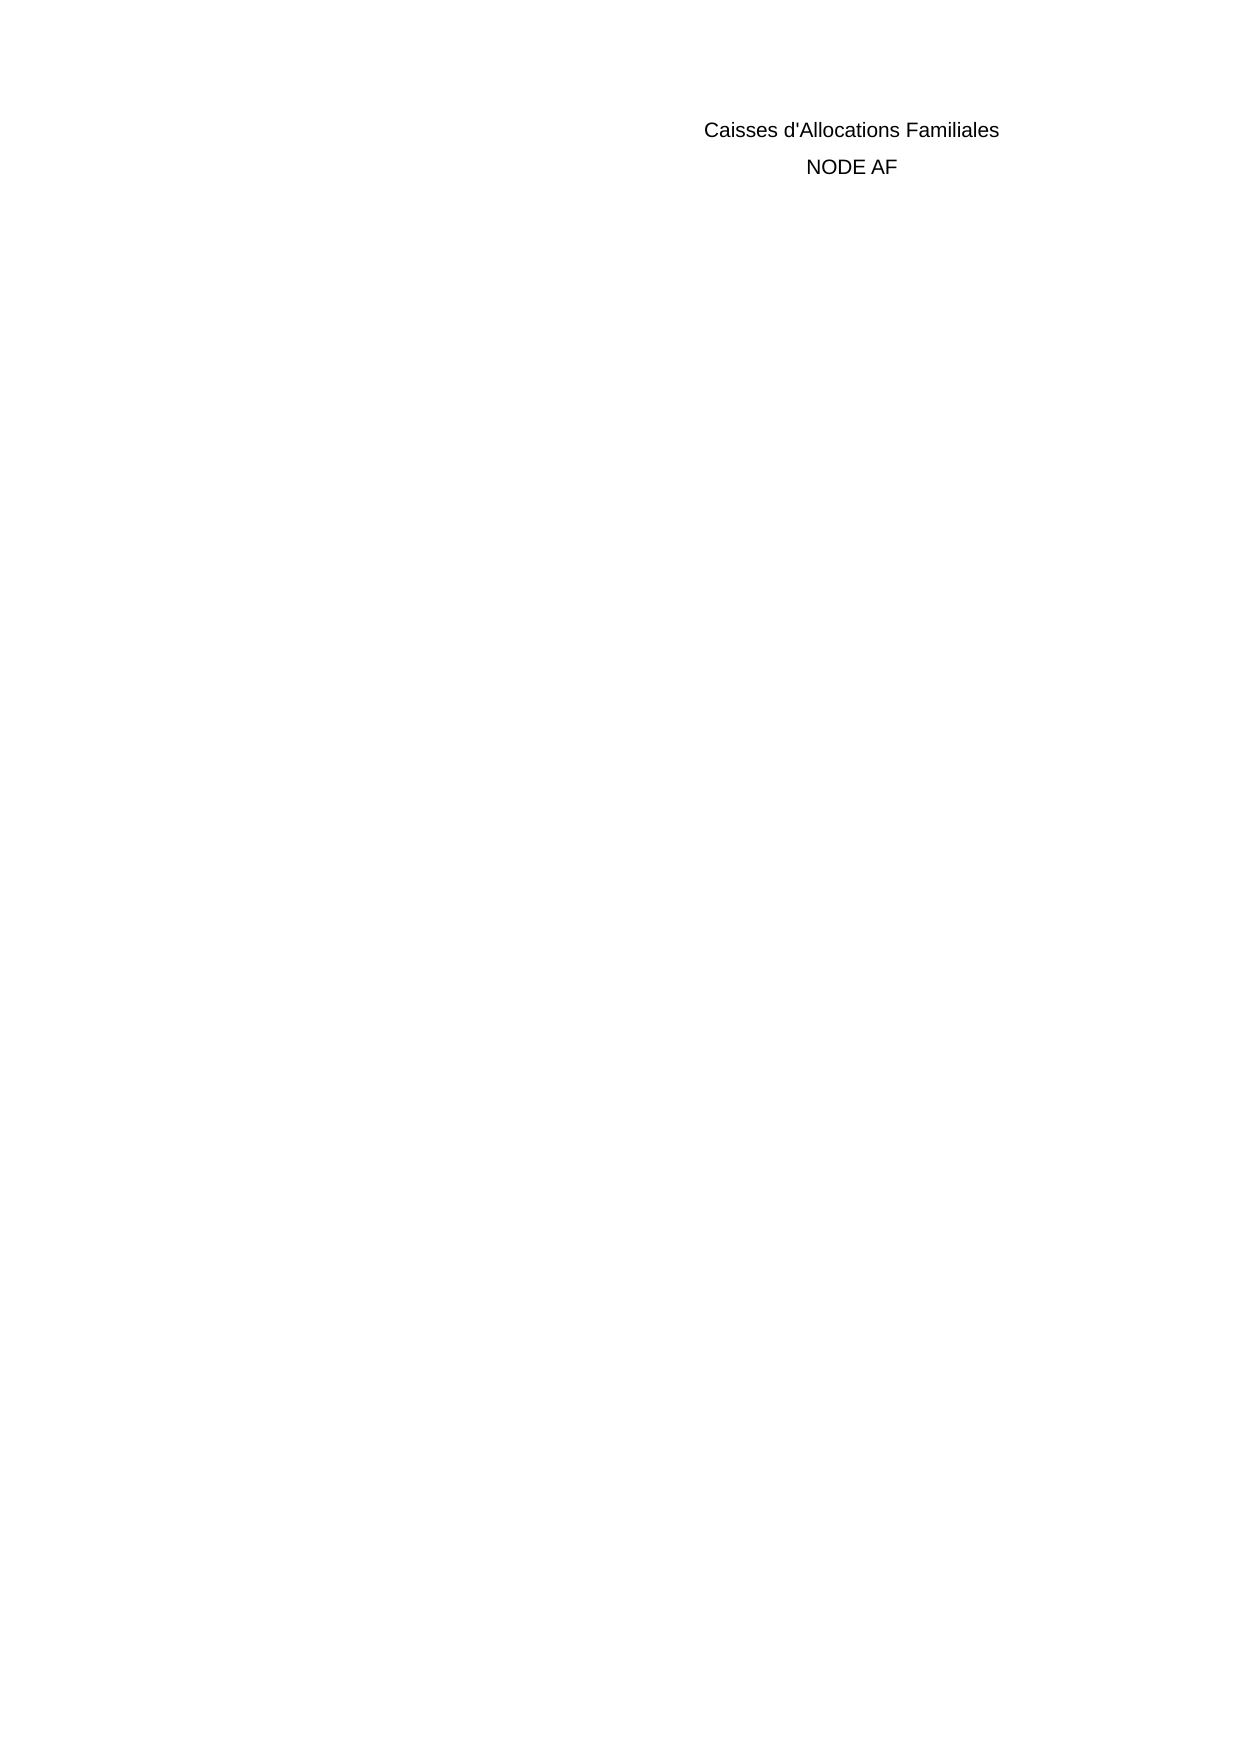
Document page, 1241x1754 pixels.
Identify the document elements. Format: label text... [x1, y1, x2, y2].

text Caisses d'Allocations Familiales [613, 118, 1091, 142]
text NODE AF [613, 154, 1091, 178]
